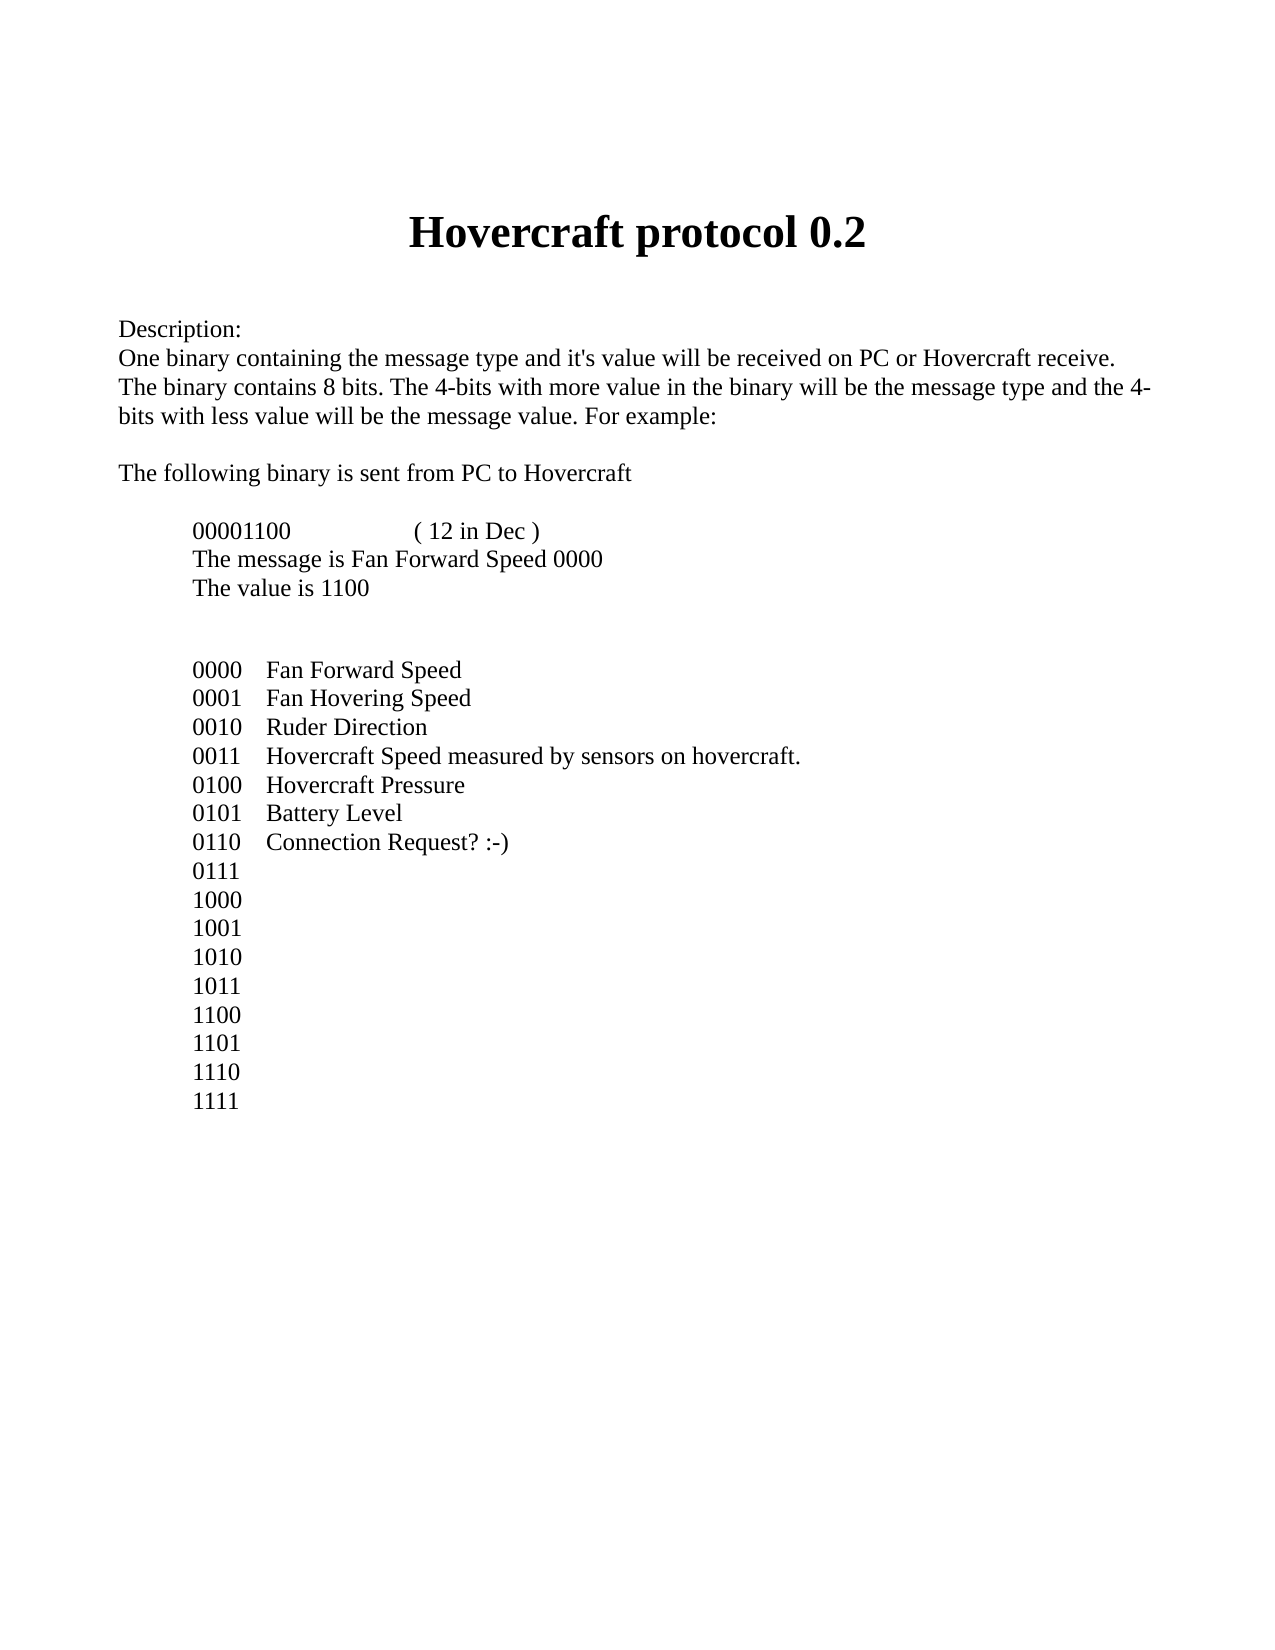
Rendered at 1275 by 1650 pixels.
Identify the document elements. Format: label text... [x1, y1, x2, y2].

text Description: [118, 314, 1157, 343]
text 0101 Battery Level [118, 798, 1157, 827]
text 0000 Fan Forward Speed [118, 655, 1157, 683]
text 1110 [118, 1057, 1157, 1086]
text 00001100 ( 12 in Dec ) [118, 516, 1157, 544]
text 0110 Connection Request? :-) [118, 827, 1157, 856]
text 1111 [118, 1086, 1157, 1115]
text 0100 Hovercraft Pressure [118, 770, 1157, 798]
text 0001 Fan Hovering Speed [118, 683, 1157, 712]
text 0011 Hovercraft Speed measured by sensors on hovercraft. [118, 741, 1157, 770]
text 1001 [118, 913, 1157, 942]
text 1101 [118, 1028, 1157, 1057]
text 1010 [118, 942, 1157, 971]
text 0010 Ruder Direction [118, 712, 1157, 741]
text The value is 1100 [118, 573, 1157, 602]
text The message is Fan Forward Speed 0000 [118, 544, 1157, 573]
text 0111 [118, 856, 1157, 885]
text 1000 [118, 885, 1157, 913]
text The following binary is sent from PC to Hovercraft [118, 458, 1157, 487]
text One binary containing the message type and it's value will be received on PC or Hovercraft receive. The binary contains 8 bits. The 4-bits with more value in the binary will be the message type and the 4-bits with less value will be the message value. For example: [118, 343, 1157, 429]
text 1100 [118, 1000, 1157, 1028]
text Hovercraft protocol 0.2 [118, 204, 1157, 257]
text 1011 [118, 971, 1157, 1000]
